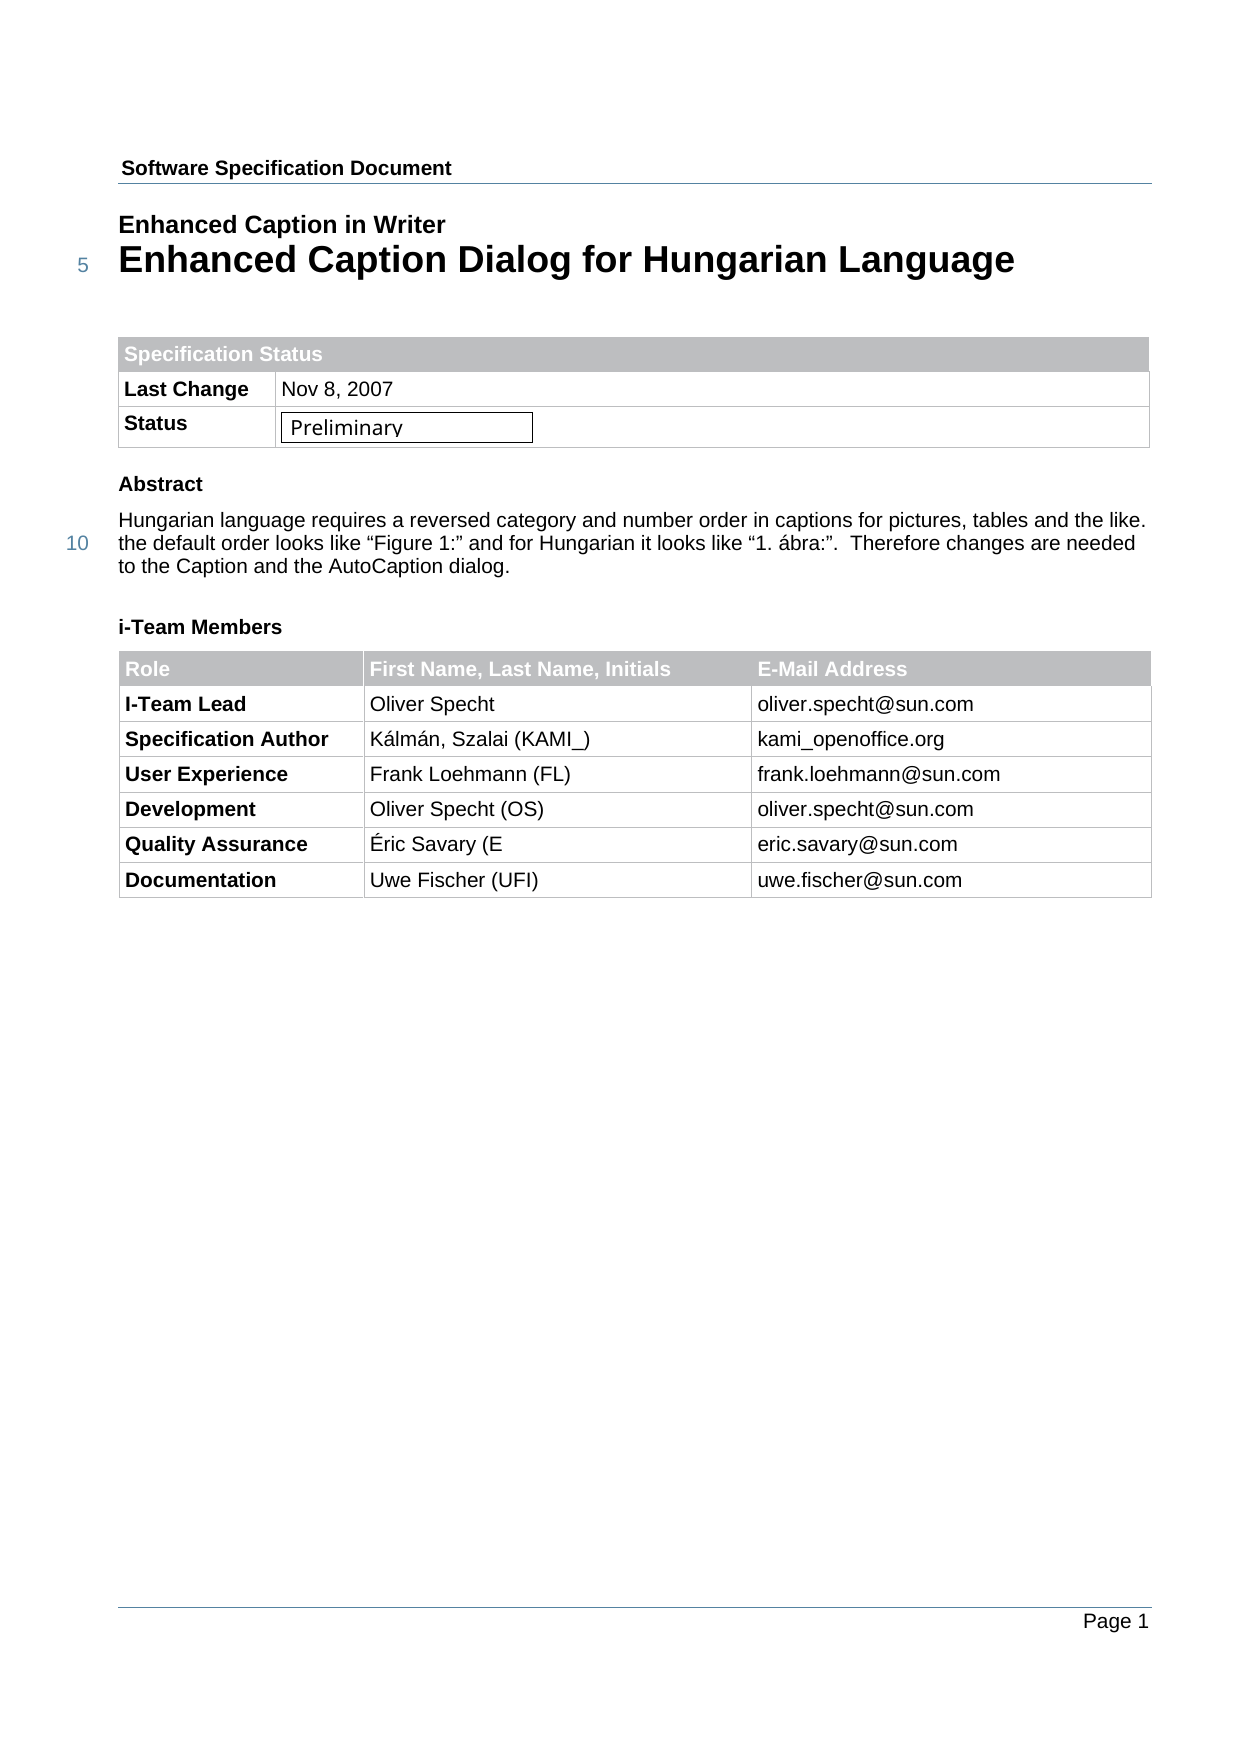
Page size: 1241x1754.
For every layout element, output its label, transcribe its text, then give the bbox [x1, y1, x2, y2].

text Enhanced Caption Dialog for Hungarian Language [118, 239, 1152, 281]
subtitle Abstract [118, 472, 1152, 496]
table_header Role [119, 651, 363, 686]
table_cell Oliver Specht [365, 686, 751, 721]
table_cell uwe.fischer@sun.com [752, 863, 1151, 897]
table_cell eric.savary@sun.com [752, 828, 1151, 862]
table_cell Quality Assurance [120, 828, 363, 862]
table_cell Specification Author [120, 722, 363, 756]
table_cell oliver.specht@sun.com [752, 686, 1151, 721]
table_header Specification Status [118, 337, 1149, 371]
table_cell Éric Savary (E [365, 828, 751, 862]
table_cell Uwe Fischer (UFI) [365, 863, 751, 897]
table_cell kami_openoffice.org [752, 722, 1151, 756]
table_cell Last Change [119, 372, 275, 406]
table_cell User Experience [120, 757, 363, 792]
table_cell frank.loehmann@sun.com [752, 757, 1151, 792]
subtitle i-Team Members [118, 615, 1152, 639]
table_cell I-Team Lead [120, 686, 363, 721]
text Software Specification Document [118, 154, 1152, 183]
text Enhanced Caption in Writer [118, 211, 1152, 239]
table_cell Frank Loehmann (FL) [365, 757, 751, 792]
table_cell Kálmán, Szalai (KAMI_) [365, 722, 751, 756]
table_header E-Mail Address [751, 651, 1151, 686]
table_cell Nov 8, 2007 [276, 372, 1149, 406]
table_cell Status [119, 407, 275, 447]
table_cell PRELIMINARY status is the initial conception of a specification. STANDARD A specification with status Standard is considered to be stable and has the approval of the i-Team. OBSOLETE An Obsolete specification is a specification that has been identified unnecessary. For example due to; technology changes or changes in other standards or specifications. [276, 407, 1149, 447]
table_cell Documentation [120, 863, 363, 897]
table_cell oliver.specht@sun.com [752, 793, 1151, 827]
table_cell Development [120, 793, 363, 827]
text Hungarian language requires a reversed category and number order in captions for pictures, tables and the like. the default order looks like “Figure 1:” and for Hungarian it looks like “1. ábra:”. Therefore changes are needed to the Caption and the AutoCaption dialog. [118, 508, 1152, 578]
table_cell Oliver Specht (OS) [365, 793, 751, 827]
table_header First Name, Last Name, Initials [364, 651, 751, 686]
